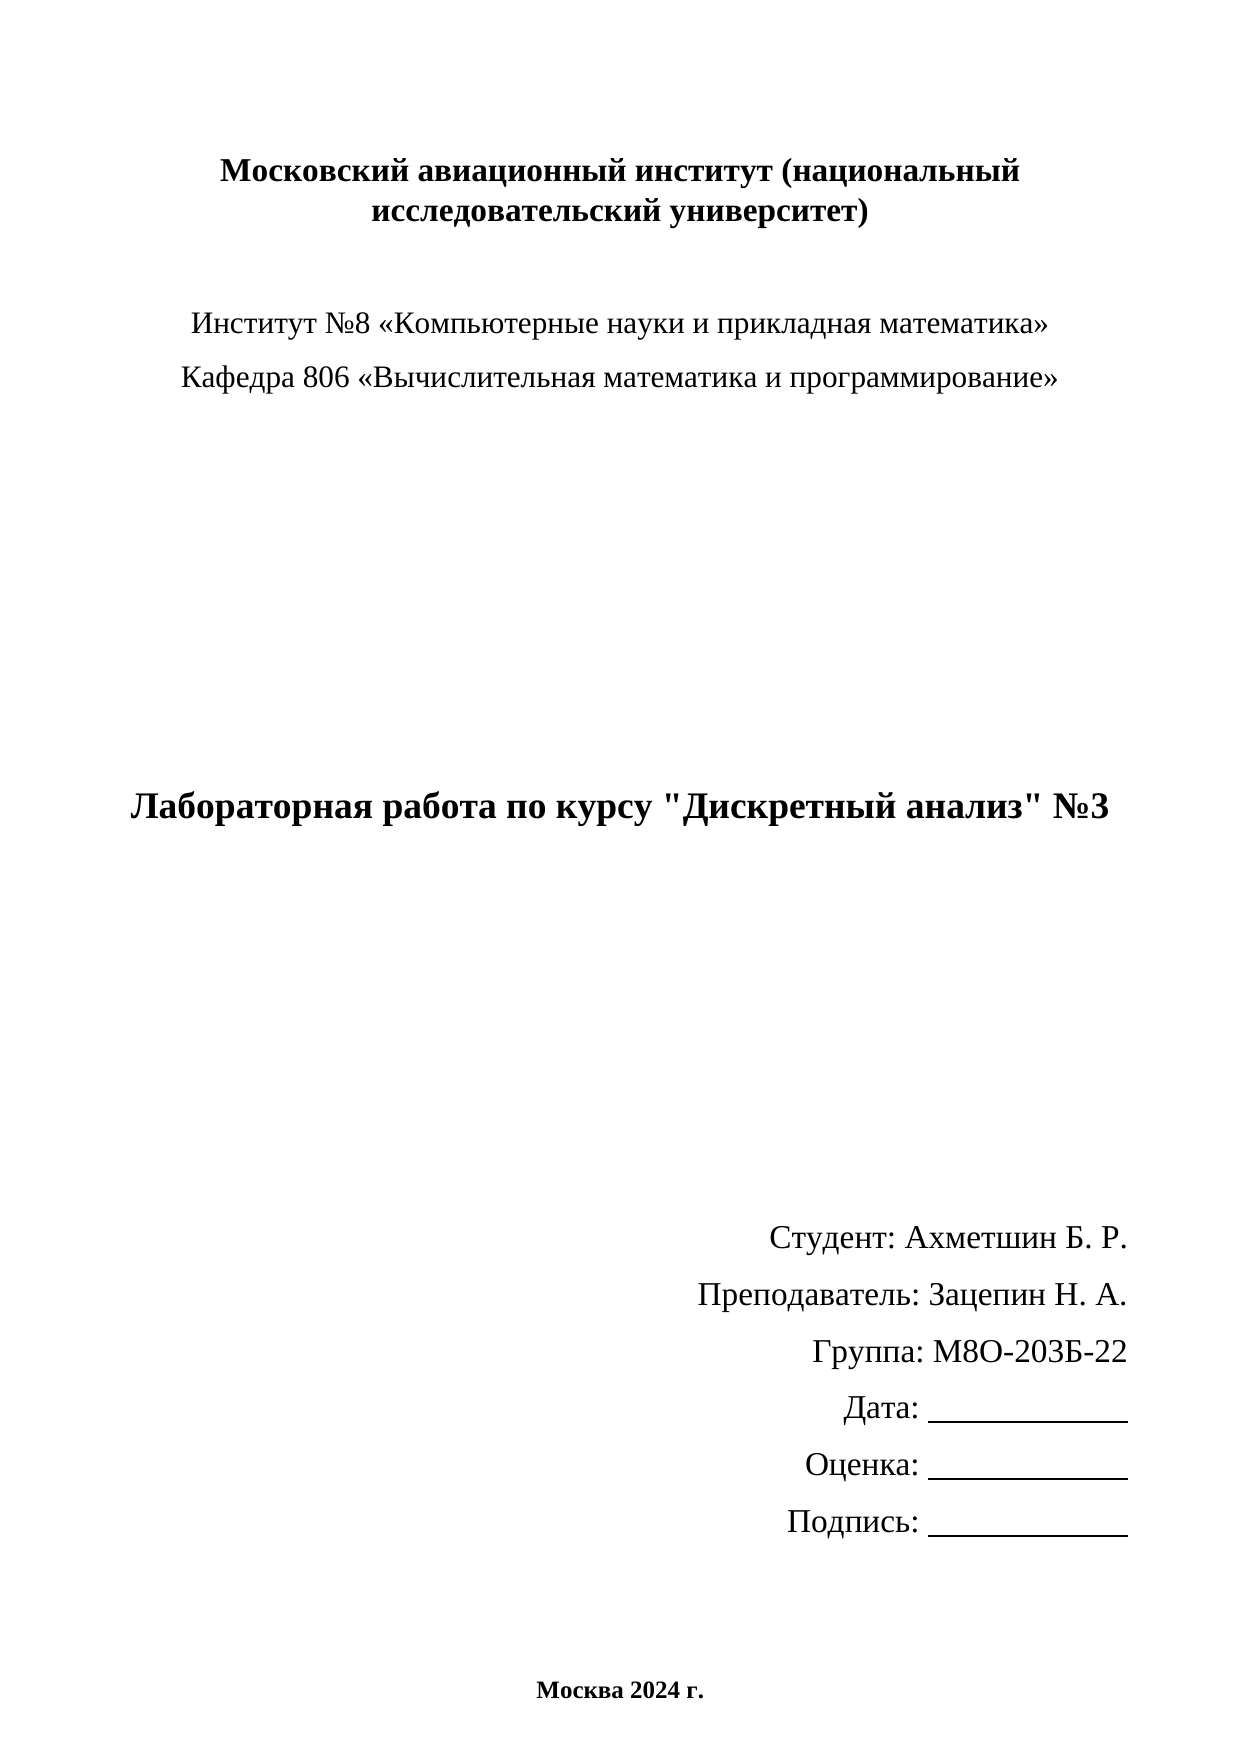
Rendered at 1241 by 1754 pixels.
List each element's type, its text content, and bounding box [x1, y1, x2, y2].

text Кафедра 806 «Вычислительная математика и программирование» [112, 358, 1128, 394]
text Подпись: [112, 1501, 1128, 1540]
text Преподаватель: Зацепин Н. А. [112, 1274, 1128, 1312]
text Студент: Ахметшин Б. Р. [112, 1217, 1128, 1255]
text Лабораторная работа по курсу "Дискретный анализ" №3 [112, 784, 1128, 827]
text Московский авиационный институт (национальный исследовательский университет) [112, 150, 1128, 228]
text Институт №8 «Компьютерные науки и прикладная математика» [112, 304, 1128, 340]
text Группа: М8О-203Б-22 [112, 1331, 1128, 1369]
text Дата: [112, 1388, 1128, 1426]
text Оценка: [112, 1444, 1128, 1483]
